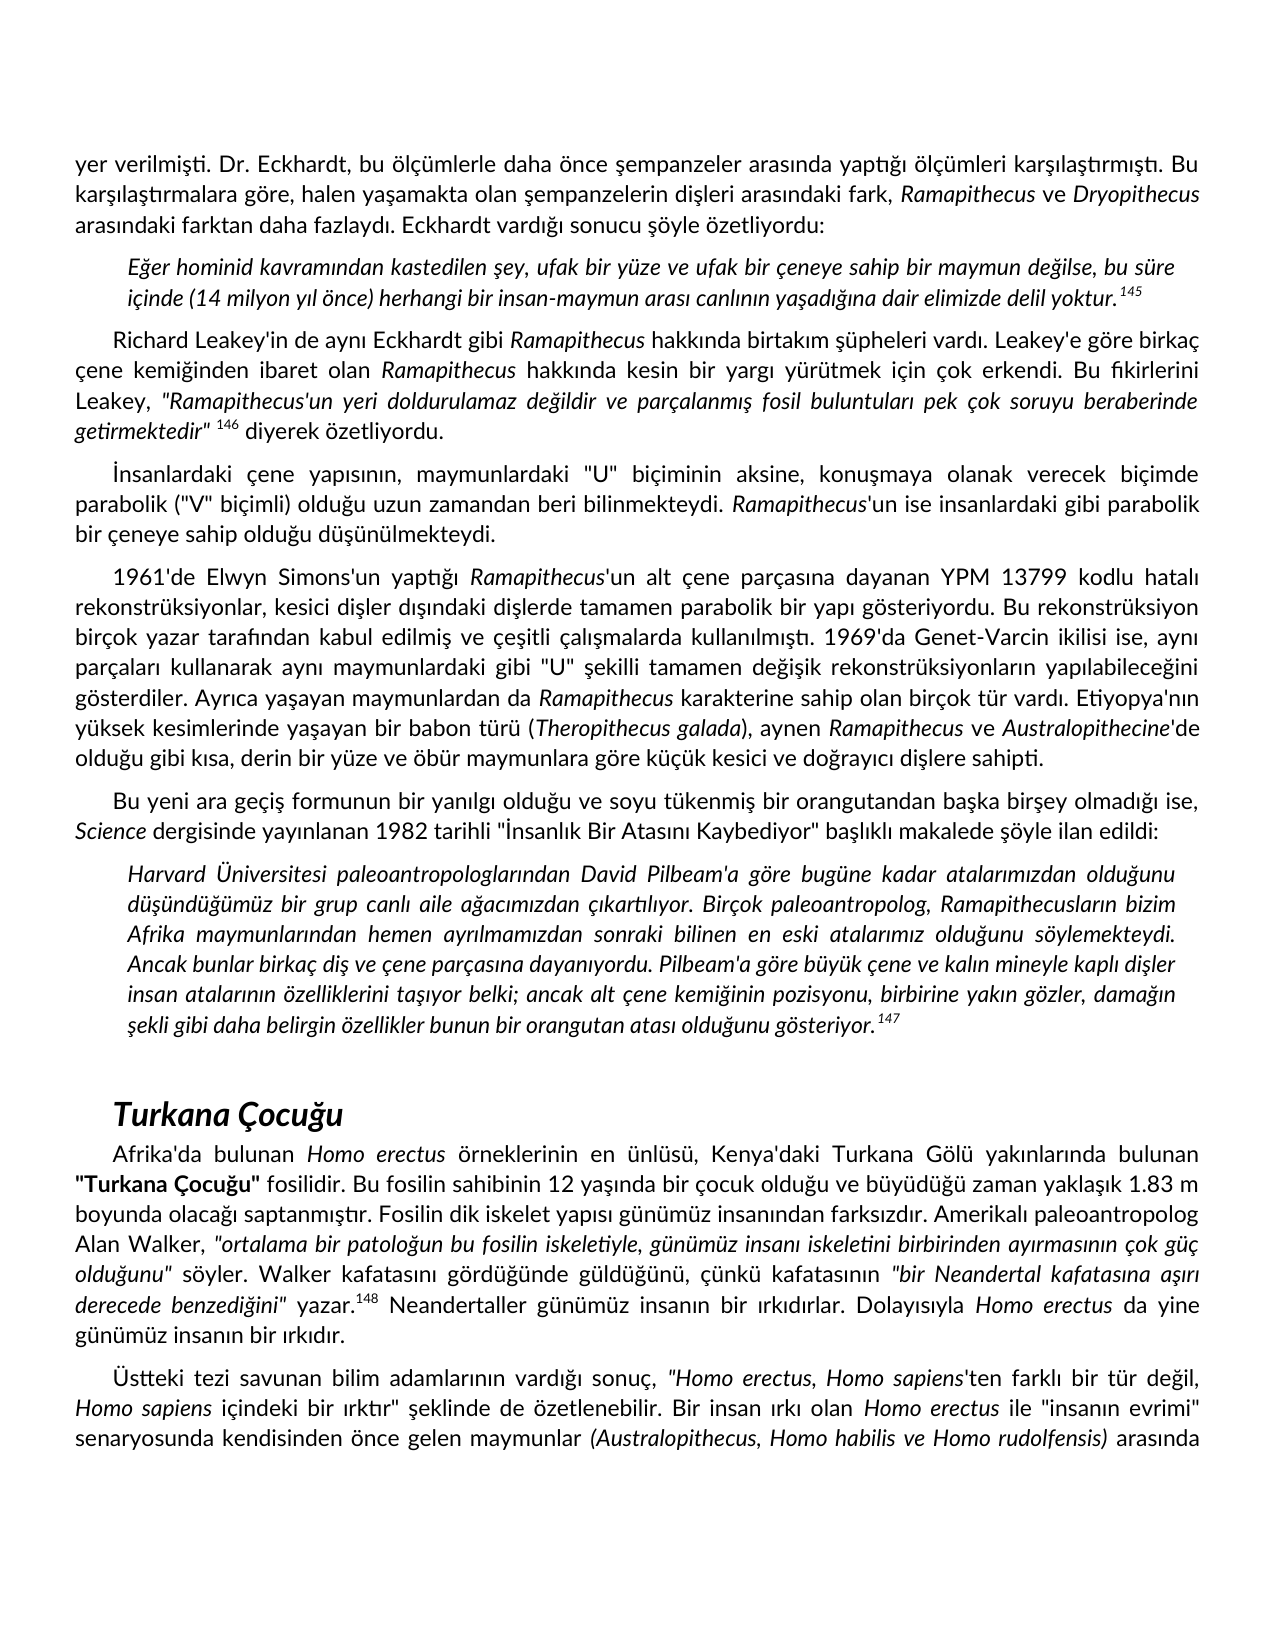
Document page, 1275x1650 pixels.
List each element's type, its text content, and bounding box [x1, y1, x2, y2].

text yer verilmişti. Dr. Eckhardt, bu ölçümlerle daha önce şempanzeler arasında yaptığı ölçümleri karşılaştırmıştı. Bu karşılaştırmalara göre, halen yaşamakta olan şempanzelerin dişleri arasındaki fark, Ramapithecus ve Dryopithecus arasındaki farktan daha fazlaydı. Eckhardt vardığı sonucu şöyle özetliyordu: [75, 150, 1200, 238]
text Afrika'da bulunan Homo erectus örneklerinin en ünlüsü, Kenya'daki Turkana Gölü yakınlarında bulunan "Turkana Çocuğu" fosilidir. Bu fosilin sahibinin 12 yaşında bir çocuk olduğu ve büyüdüğü zaman yaklaşık 1.83 m boyunda olacağı saptanmıştır. Fosilin dik iskelet yapısı günümüz insanından farksızdır. Amerikalı paleoantropolog Alan Walker, "ortalama bir patoloğun bu fosilin iskeletiyle, günümüz insanı iskeletini birbirinden ayırmasının çok güç olduğunu" söyler. Walker kafatasını gördüğünde güldüğünü, çünkü kafatasının "bir Neandertal kafatasına aşırı derecede benzediğini" yazar.148 Neandertaller günümüz insanın bir ırkıdırlar. Dolayısıyla Homo erectus da yine günümüz insanın bir ırkıdır. [75, 1139, 1200, 1348]
text Eğer hominid kavramından kastedilen şey, ufak bir yüze ve ufak bir çeneye sahip bir maymun değilse, bu süre içinde (14 milyon yıl önce) herhangi bir insan-maymun arası canlının yaşadığına dair elimizde delil yoktur.145 [127, 253, 1177, 311]
subtitle Turkana Çocuğu [112, 1093, 1200, 1133]
text 1961'de Elwyn Simons'un yaptığı Ramapithecus'un alt çene parçasına dayanan YPM 13799 kodlu hatalı rekonstrüksiyonlar, kesici dişler dışındaki dişlerde tamamen parabolik bir yapı gösteriyordu. Bu rekonstrüksiyon birçok yazar tarafından kabul edilmiş ve çeşitli çalışmalarda kullanılmıştı. 1969'da Genet-Varcin ikilisi ise, aynı parçaları kullanarak aynı maymunlardaki gibi "U" şekilli tamamen değişik rekonstrüksiyonların yapılabileceğini gösterdiler. Ayrıca yaşayan maymunlardan da Ramapithecus karakterine sahip olan birçok tür vardı. Etiyopya'nın yüksek kesimlerinde yaşayan bir babon türü (Theropithecus galada), aynen Ramapithecus ve Australopithecine'de olduğu gibi kısa, derin bir yüze ve öbür maymunlara göre küçük kesici ve doğrayıcı dişlere sahipti. [75, 562, 1200, 771]
text Harvard Üniversitesi paleoantropologlarından David Pilbeam'a göre bugüne kadar atalarımızdan olduğunu düşündüğümüz bir grup canlı aile ağacımızdan çıkartılıyor. Birçok paleoantropolog, Ramapithecusların bizim Afrika maymunlarından hemen ayrılmamızdan sonraki bilinen en eski atalarımız olduğunu söylemekteydi. Ancak bunlar birkaç diş ve çene parçasına dayanıyordu. Pilbeam'a göre büyük çene ve kalın mineyle kaplı dişler insan atalarının özelliklerini taşıyor belki; ancak alt çene kemiğinin pozisyonu, birbirine yakın gözler, damağın şekli gibi daha belirgin özellikler bunun bir orangutan atası olduğunu gösteriyor.147 [127, 859, 1177, 1038]
text Richard Leakey'in de aynı Eckhardt gibi Ramapithecus hakkında birtakım şüpheleri vardı. Leakey'e göre birkaç çene kemiğinden ibaret olan Ramapithecus hakkında kesin bir yargı yürütmek için çok erkendi. Bu fikirlerini Leakey, "Ramapithecus'un yeri doldurulamaz değildir ve parçalanmış fosil buluntuları pek çok soruyu beraberinde getirmektedir" 146 diyerek özetliyordu. [75, 326, 1200, 444]
text Üstteki tezi savunan bilim adamlarının vardığı sonuç, "Homo erectus, Homo sapiens'ten farklı bir tür değil, Homo sapiens içindeki bir ırktır" şeklinde de özetlenebilir. Bir insan ırkı olan Homo erectus ile "insanın evrimi" senaryosunda kendisinden önce gelen maymunlar (Australopithecus, Homo habilis ve Homo rudolfensis) arasında [75, 1363, 1200, 1451]
text Bu yeni ara geçiş formunun bir yanılgı olduğu ve soyu tükenmiş bir orangutandan başka birşey olmadığı ise, Science dergisinde yayınlanan 1982 tarihli "İnsanlık Bir Atasını Kaybediyor" başlıklı makalede şöyle ilan edildi: [75, 786, 1200, 844]
text İnsanlardaki çene yapısının, maymunlardaki "U" biçiminin aksine, konuşmaya olanak verecek biçimde parabolik ("V" biçimli) olduğu uzun zamandan beri bilinmekteydi. Ramapithecus'un ise insanlardaki gibi parabolik bir çeneye sahip olduğu düşünülmekteydi. [75, 459, 1200, 547]
